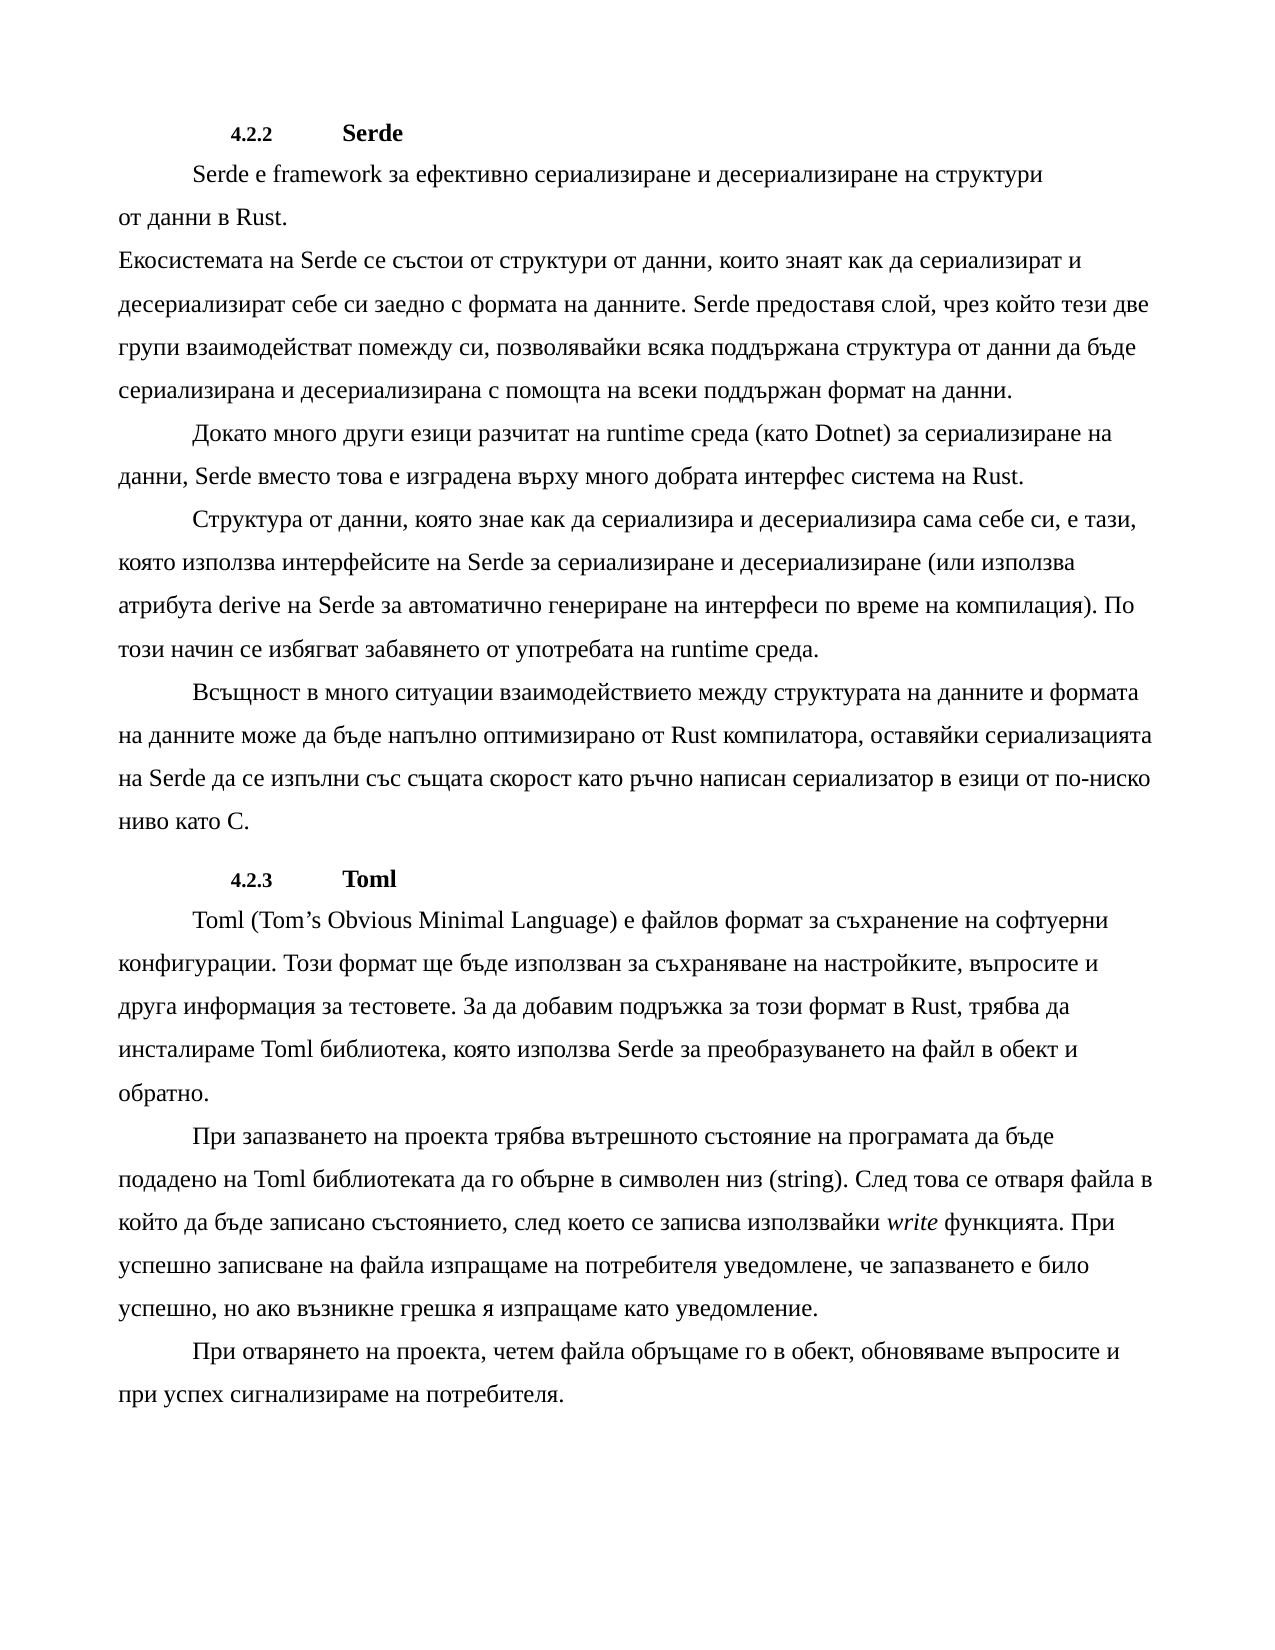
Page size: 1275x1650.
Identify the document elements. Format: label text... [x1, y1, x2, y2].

text Serde е framework за ефективно сериализиране и десериализиране на структури [118, 159, 1157, 188]
text При отварянето на проекта, четем файла обръщаме го в обект, обновяваме въпросите и при успех сигнализираме на потребителя. [118, 1336, 1157, 1408]
text Toml (Tom’s Obvious Minimal Language) е файлов формат за съхранение на софтуерни конфигурации. Този формат ще бъде използван за съхраняване на настройките, въпросите и друга информация за тестовете. За да добавим подръжка за този формат в Rust, трябва да инсталираме Toml библиотека, която използва Serde за преобразуването на файл в обект и обратно. [118, 905, 1157, 1106]
text Всъщност в много ситуации взаимодействието между структурата на данните и формата на данните може да бъде напълно оптимизирано от Rust компилатора, оставяйки сериализацията на Serde да се изпълни със същата скорост като ръчно написан сериализатор в езици от по-ниско ниво като C. [118, 677, 1157, 835]
text Екосистемата на Serde се състои от структури от данни, които знаят как да сериализират и десериализират себе си заедно с формата на данните. Serde предоставя слой, чрез който тези две групи взаимодействат помежду си, позволявайки всяка поддържана структура от данни да бъде сериализирана и десериализирана с помощта на всеки поддържан формат на данни. [118, 246, 1157, 404]
subtitle Serde [231, 118, 1157, 147]
text Структура от данни, която знае как да сериализира и десериализира сама себе си, е тази, която използва интерфейсите на Serde за сериализиране и десериализиране (или използва атрибута derive на Serde за автоматично генериране на интерфеси по време на компилация). По този начин се избягват забавянето от употребата на runtime среда. [118, 504, 1157, 662]
text от данни в Rust. [118, 202, 1157, 231]
text При запазването на проекта трябва вътрешното състояние на програмата да бъде подадено на Toml библиотеката да го обърне в символен низ (string). След това се отваря файла в който да бъде записано състоянието, след което се записва използвайки write функцията. При успешно записване на файла изпращаме на потребителя уведомлене, че запазването е било успешно, но ако възникне грешка я изпращаме като уведомление. [118, 1121, 1157, 1322]
subtitle Toml [231, 864, 1157, 893]
text Докато много други езици разчитат на runtime среда (като Dotnet) за сериализиране на данни, Serde вместо това е изградена върху много добрата интерфес система на Rust. [118, 418, 1157, 490]
